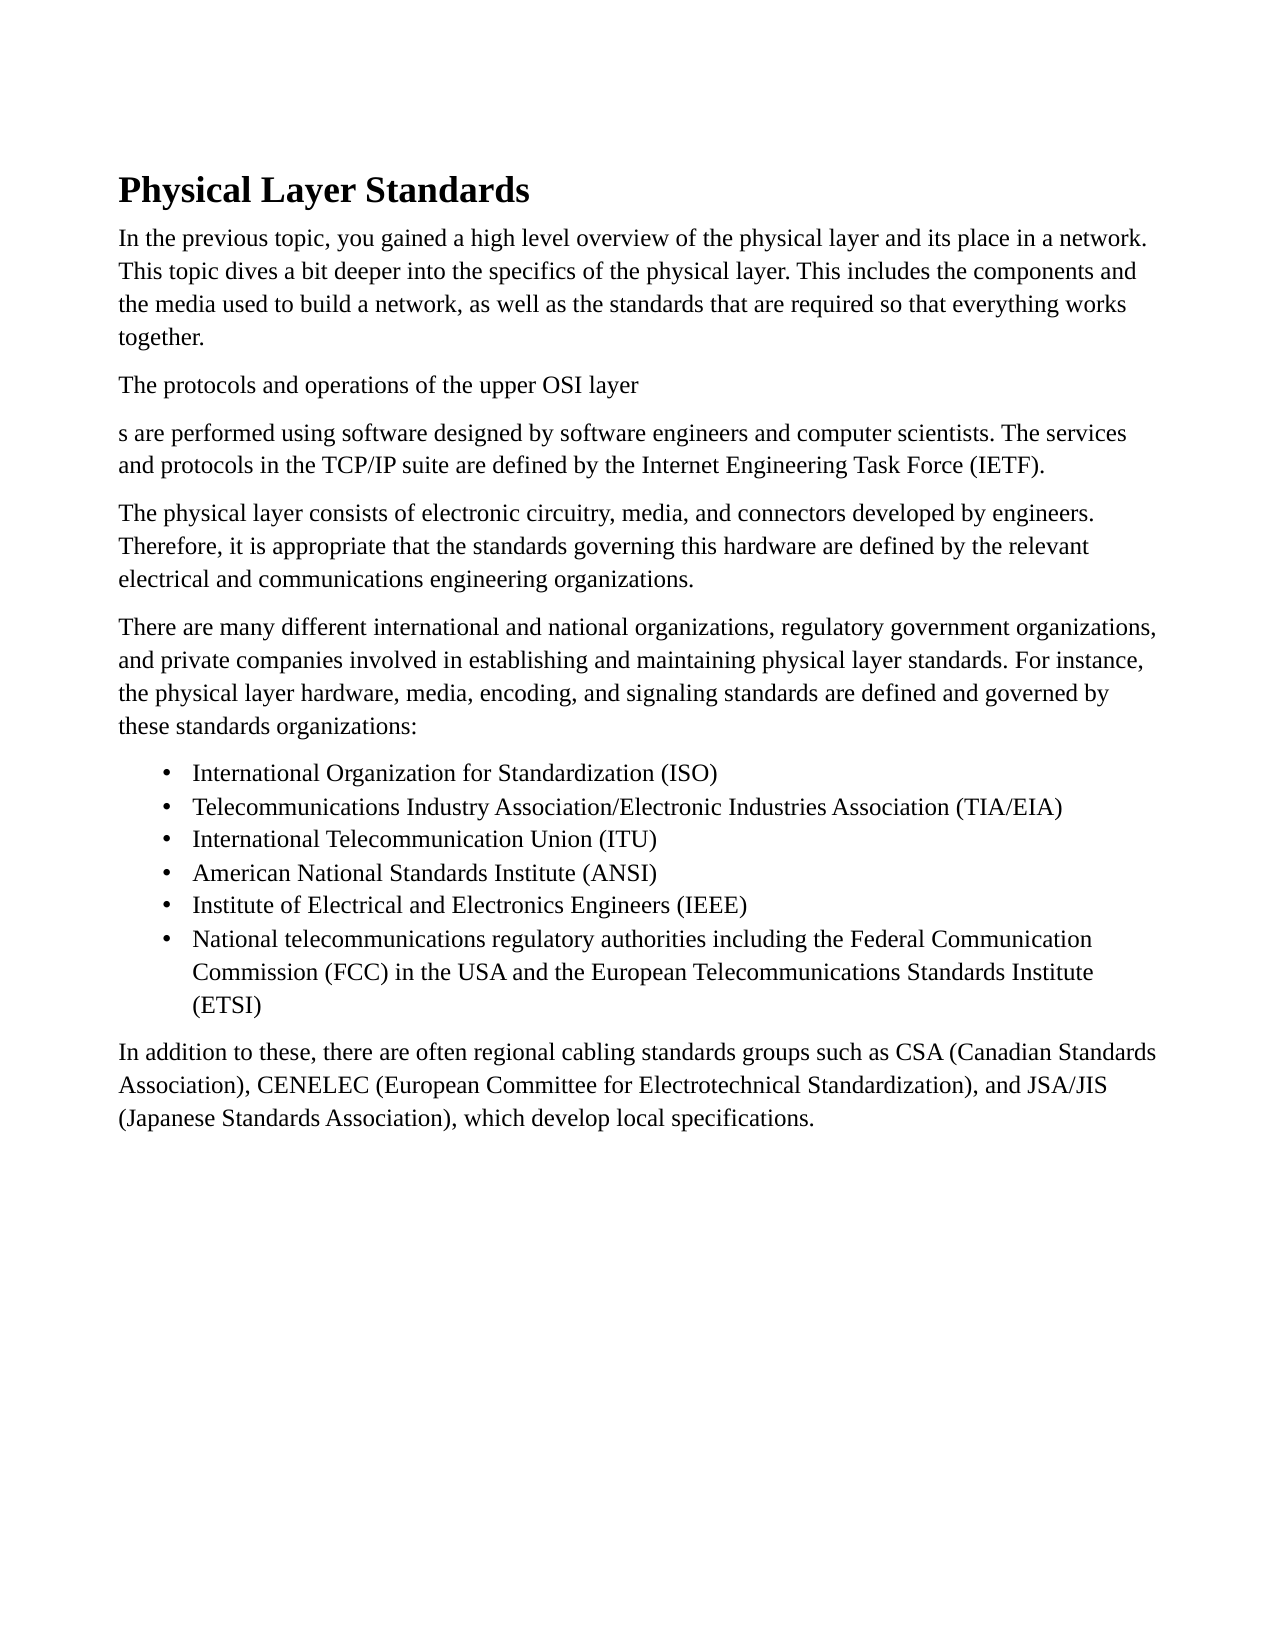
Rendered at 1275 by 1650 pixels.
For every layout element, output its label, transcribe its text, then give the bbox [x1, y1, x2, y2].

list National telecommunications regulatory authorities including the Federal Communication Commission (FCC) in the USA and the European Telecommunications Standards Institute (ETSI) [162, 924, 1157, 1018]
list American National Standards Institute (ANSI) [162, 858, 1157, 886]
list Institute of Electrical and Electronics Engineers (IEEE) [162, 891, 1157, 919]
subtitle Physical Layer Standards [118, 168, 1157, 211]
text In the previous topic, you gained a high level overview of the physical layer and its place in a network. This topic dives a bit deeper into the specifics of the physical layer. This includes the components and the media used to build a network, as well as the standards that are required so that everything works together. [118, 223, 1157, 351]
text s are performed using software designed by software engineers and computer scientists. The services and protocols in the TCP/IP suite are defined by the Internet Engineering Task Force (IETF). [118, 418, 1157, 479]
list International Organization for Standardization (ISO) [162, 758, 1157, 787]
list Telecommunications Industry Association/Electronic Industries Association (TIA/EIA) [162, 792, 1157, 820]
text In addition to these, there are often regional cabling standards groups such as CSA (Canadian Standards Association), CENELEC (European Committee for Electrotechnical Standardization), and JSA/JIS (Japanese Standards Association), which develop local specifications. [118, 1037, 1157, 1132]
text The physical layer consists of electronic circuitry, media, and connectors developed by engineers. Therefore, it is appropriate that the standards governing this hardware are defined by the relevant electrical and communications engineering organizations. [118, 498, 1157, 593]
text The protocols and operations of the upper OSI layer [118, 370, 1157, 399]
list International Telecommunication Union (ITU) [162, 824, 1157, 853]
text There are many different international and national organizations, regulatory government organizations, and private companies involved in establishing and maintaining physical layer standards. For instance, the physical layer hardware, media, encoding, and signaling standards are defined and governed by these standards organizations: [118, 612, 1157, 740]
